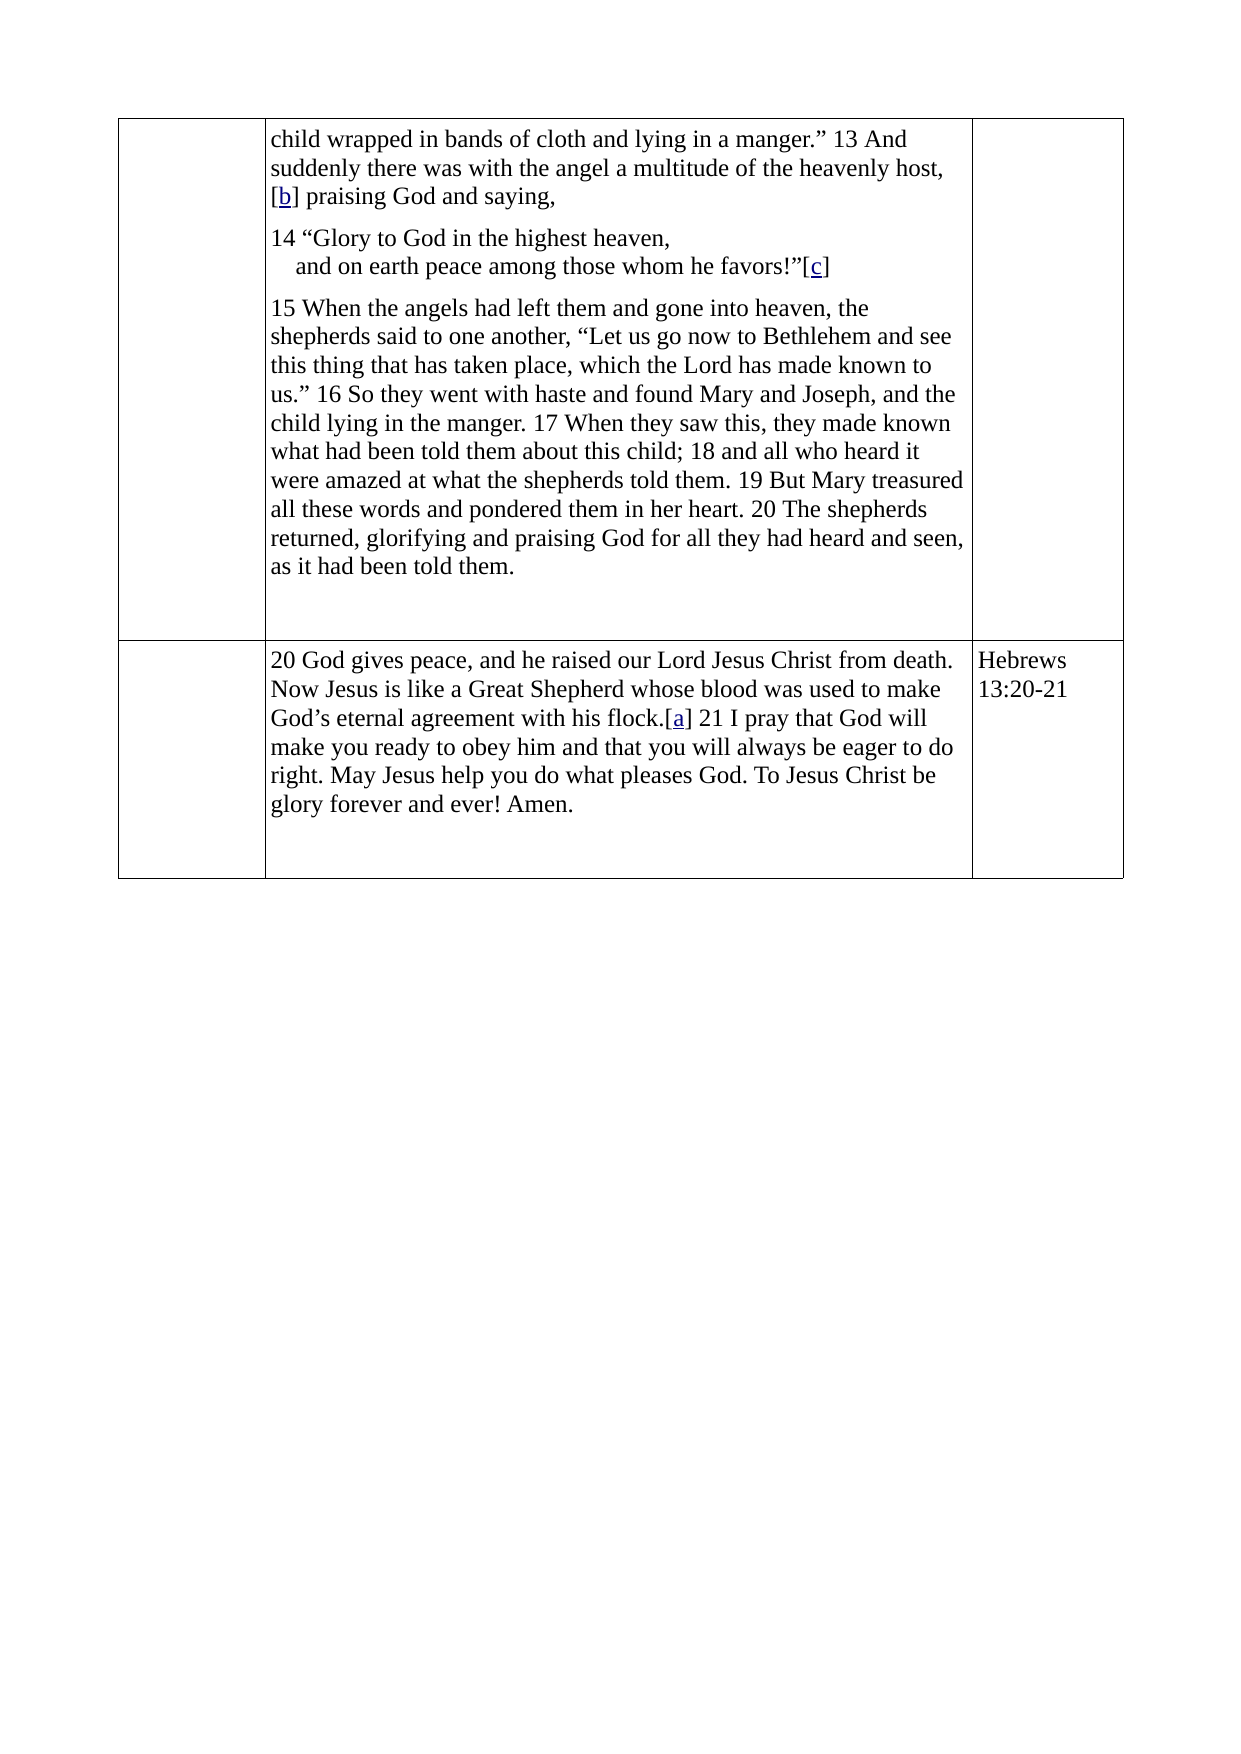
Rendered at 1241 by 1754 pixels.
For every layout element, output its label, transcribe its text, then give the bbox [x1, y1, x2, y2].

table_cell [973, 119, 1123, 640]
table_cell 20 God gives peace, and he raised our Lord Jesus Christ from death. Now Jesus is like a Great Shepherd whose blood was used to make God’s eternal agreement with his flock.[a] 21 I pray that God will make you ready to obey him and that you will always be eager to do right. May Jesus help you do what pleases God. To Jesus Christ be glory forever and ever! Amen. [266, 641, 972, 877]
table_cell [119, 119, 265, 640]
table_cell [119, 641, 265, 877]
table_cell child wrapped in bands of cloth and lying in a manger.” 13 And suddenly there was with the angel a multitude of the heavenly host,[b] praising God and saying, 14 “Glory to God in the highest heaven, and on earth peace among those whom he favors!”[c] 15 When the angels had left them and gone into heaven, the shepherds said to one another, “Let us go now to Bethlehem and see this thing that has taken place, which the Lord has made known to us.” 16 So they went with haste and found Mary and Joseph, and the child lying in the manger. 17 When they saw this, they made known what had been told them about this child; 18 and all who heard it were amazed at what the shepherds told them. 19 But Mary treasured all these words and pondered them in her heart. 20 The shepherds returned, glorifying and praising God for all they had heard and seen, as it had been told them. [266, 119, 972, 640]
table_cell Hebrews 13:20-21 [973, 641, 1123, 877]
